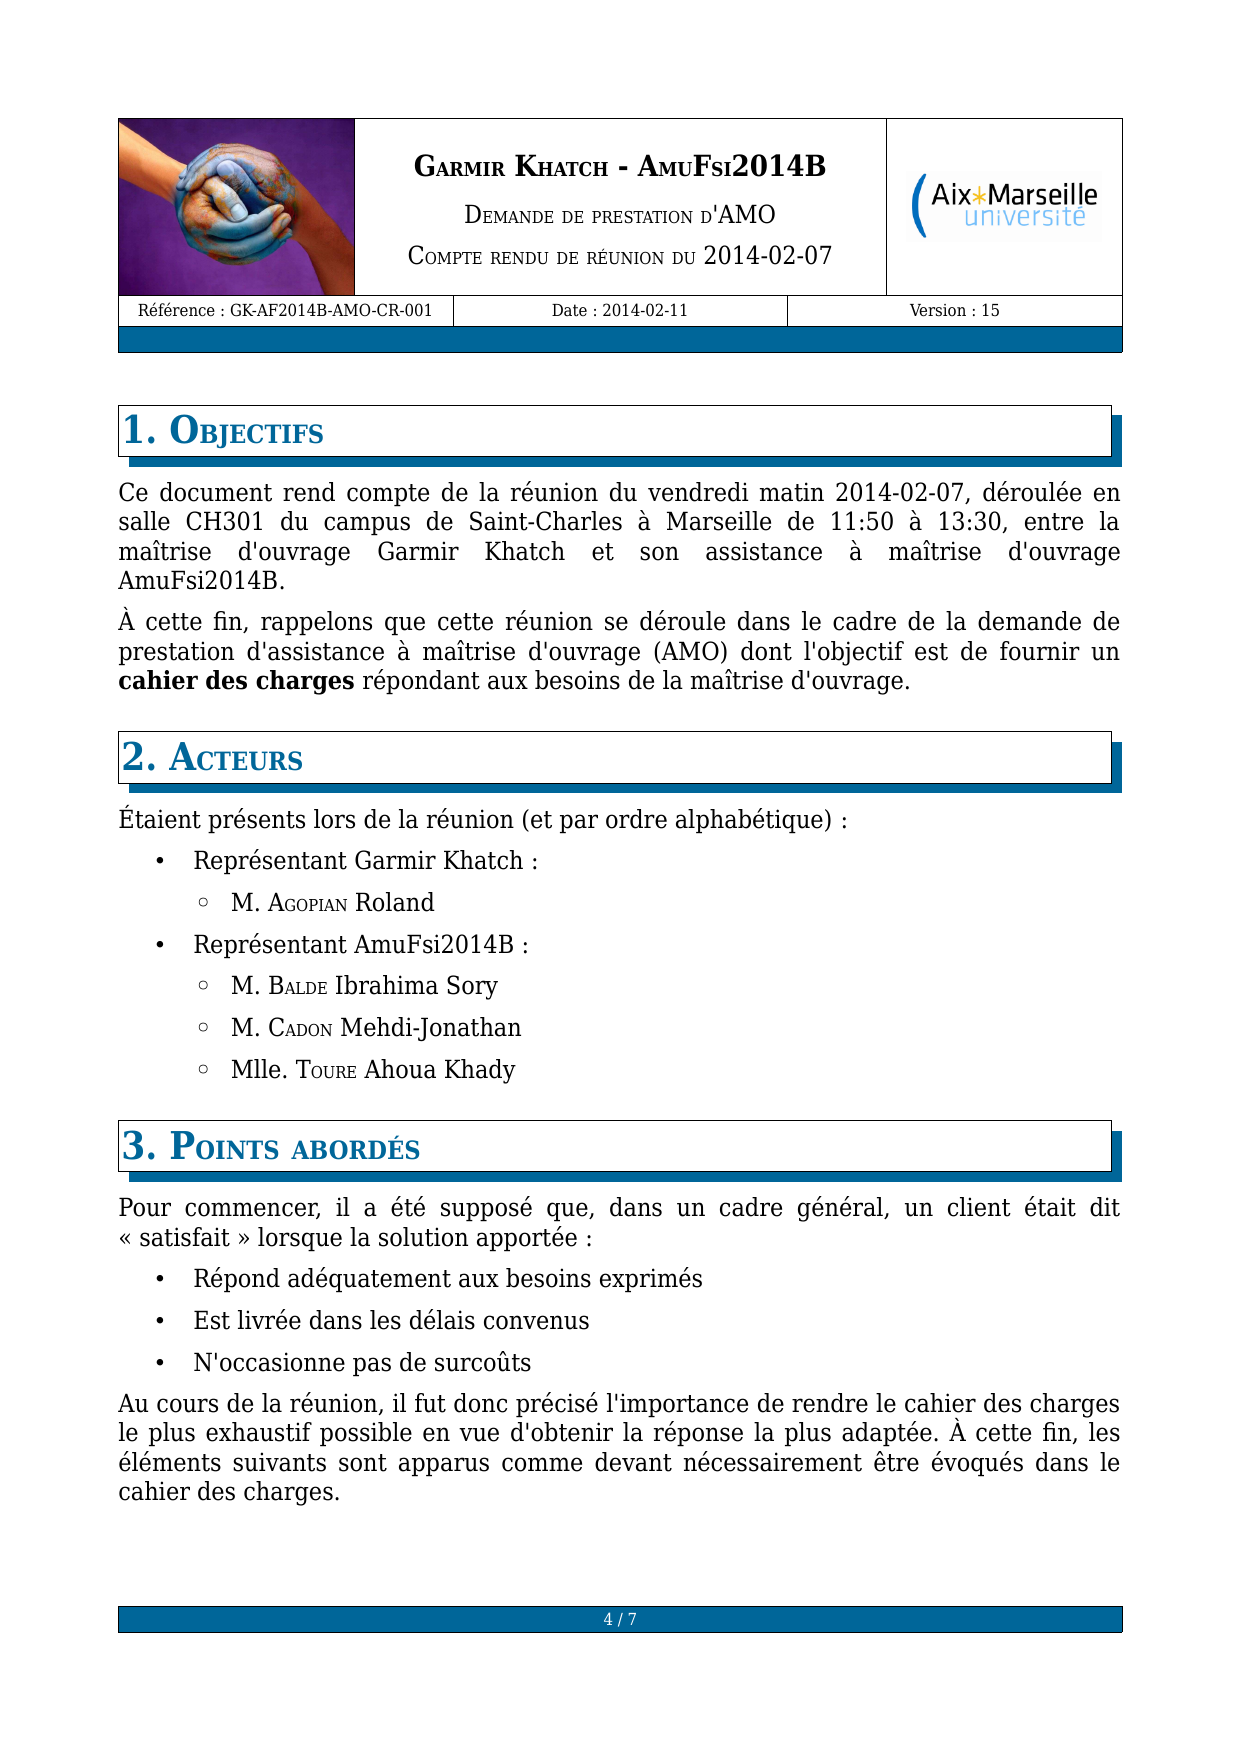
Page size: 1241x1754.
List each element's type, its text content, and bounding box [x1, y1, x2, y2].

text Au cours de la réunion, il fut donc précisé l'importance de rendre le cahier des charges le plus exhaustif possible en vue d'obtenir la réponse la plus adaptée. À cette fin, les éléments suivants sont apparus comme devant nécessairement être évoqués dans le cahier des charges. [118, 1389, 1122, 1506]
list Mlle. Toure Ahoua Khady [193, 1055, 1122, 1084]
list Répond adéquatement aux besoins exprimés [156, 1264, 1122, 1293]
subtitle Acteurs [119, 732, 1111, 782]
list Est livrée dans les délais convenus [156, 1306, 1122, 1335]
picture [887, 126, 1122, 288]
list M. Balde Ibrahima Sory [193, 971, 1122, 1001]
text À cette fin, rappelons que cette réunion se déroule dans le cadre de la demande de prestation d'assistance à maîtrise d'ouvrage (AMO) dont l'objectif est de fournir un cahier des charges répondant aux besoins de la maîtrise d'ouvrage. [118, 607, 1122, 695]
list Représentant Garmir Khatch : [156, 846, 1122, 876]
text Étaient présents lors de la réunion (et par ordre alphabétique) : [118, 805, 1122, 834]
list M. Cadon Mehdi-Jonathan [193, 1013, 1122, 1042]
subtitle Points abordés [119, 1121, 1111, 1171]
text Ce document rend compte de la réunion du vendredi matin 2014-02-07, déroulée en salle CH301 du campus de Saint-Charles à Marseille de 11:50 à 13:30, entre la maîtrise d'ouvrage Garmir Khatch et son assistance à maîtrise d'ouvrage AmuFsi2014B. [118, 478, 1122, 595]
list M. Agopian Roland [193, 888, 1122, 917]
subtitle Objectifs [119, 406, 1111, 456]
list N'occasionne pas de surcoûts [156, 1348, 1122, 1377]
text Pour commencer, il a été supposé que, dans un cadre général, un client était dit « satisfait » lorsque la solution apportée : [118, 1193, 1122, 1252]
list Représentant AmuFsi2014B : [156, 930, 1122, 959]
picture [119, 119, 354, 295]
